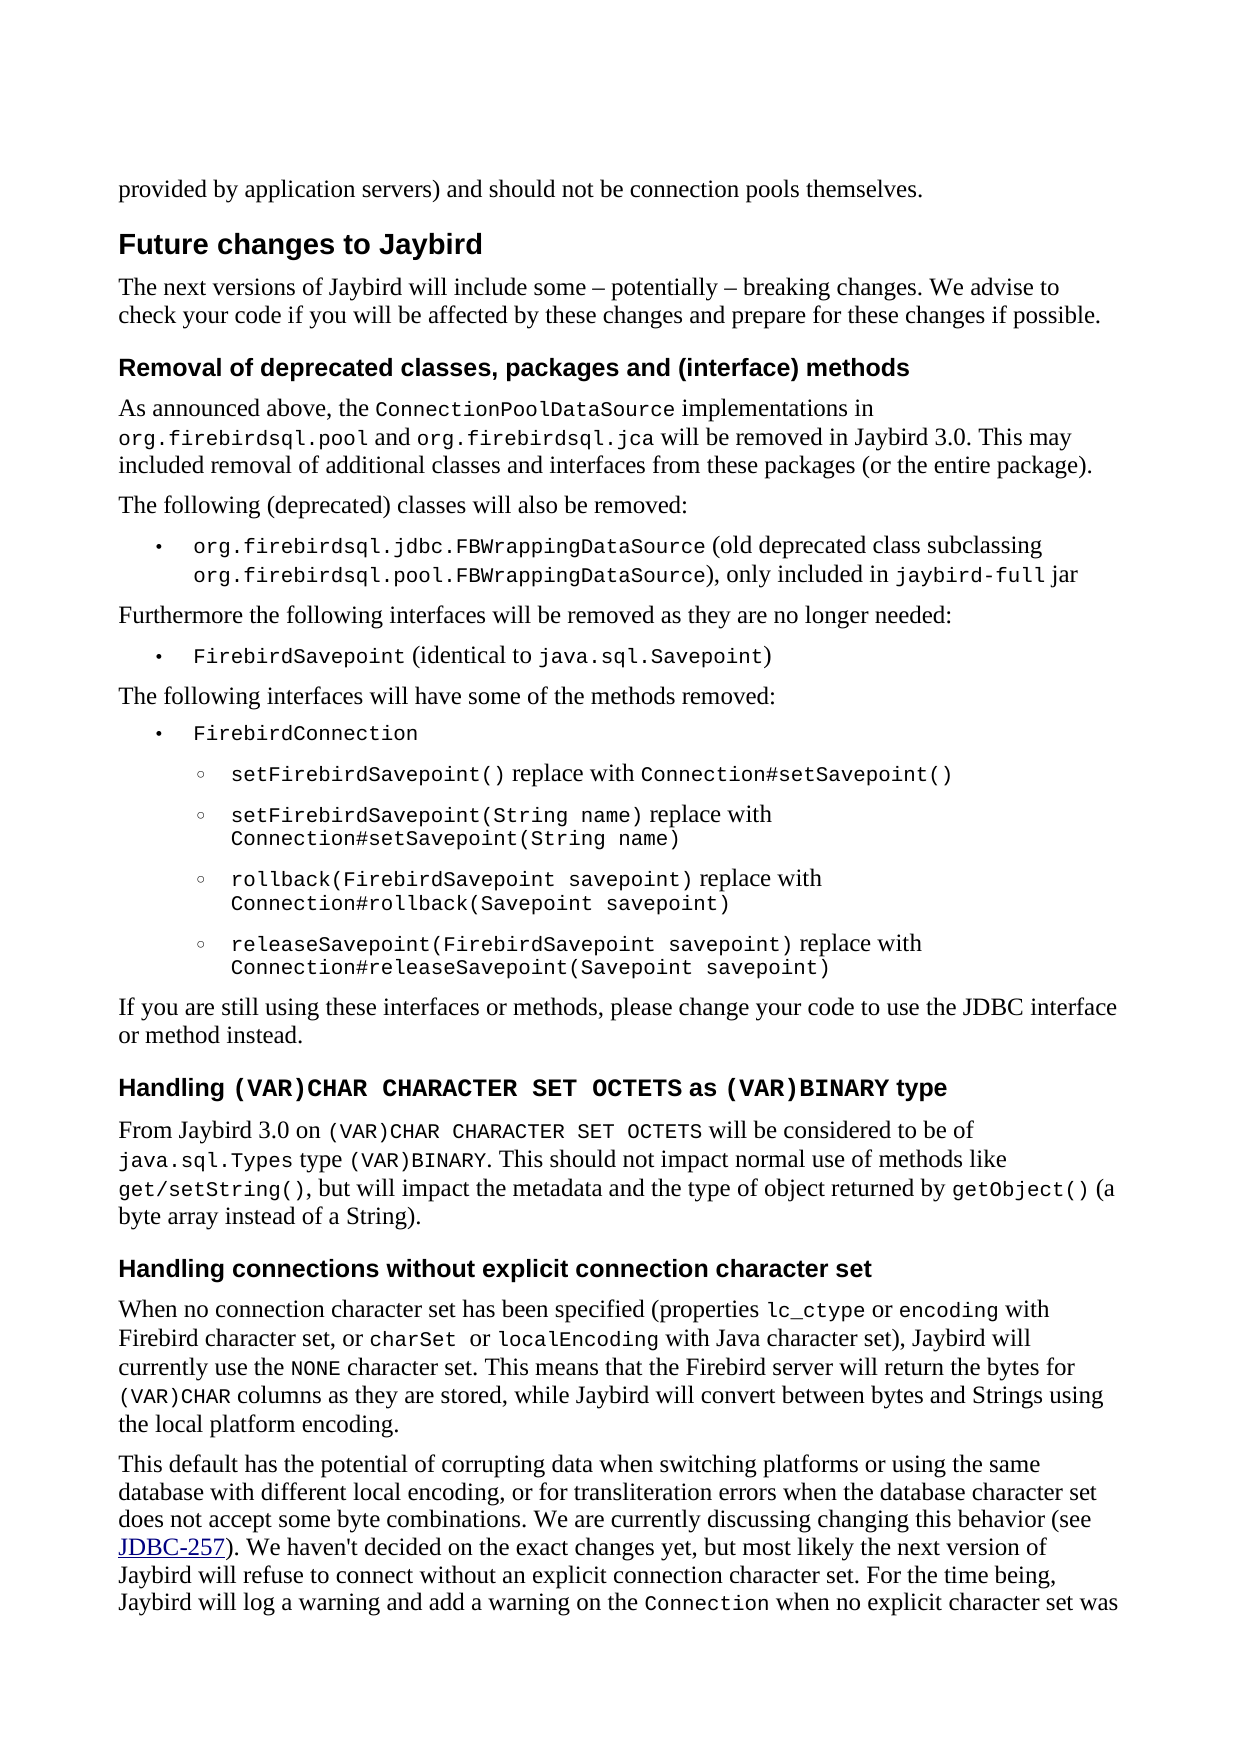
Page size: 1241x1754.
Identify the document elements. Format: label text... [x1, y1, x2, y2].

subtitle Removal of deprecated classes, packages and (interface) methods [118, 354, 1122, 382]
text If you are still using these interfaces or methods, please change your code to use the JDBC interface or method instead. [118, 993, 1122, 1049]
subtitle Handling (VAR)CHAR CHARACTER SET OCTETS as (VAR)BINARY type [118, 1074, 1122, 1104]
list setFirebirdSavepoint(String name) replace with Connection#setSavepoint(String name) [193, 800, 1122, 852]
text From Jaybird 3.0 on (VAR)CHAR CHARACTER SET OCTETS will be considered to be of java.sql.Types type (VAR)BINARY. This should not impact normal use of methods like get/setString(), but will impact the metadata and the type of object returned by getObject() (a byte array instead of a String). [118, 1117, 1122, 1230]
list releaseSavepoint(FirebirdSavepoint savepoint) replace with Connection#releaseSavepoint(Savepoint savepoint) [193, 929, 1122, 981]
list setFirebirdSavepoint() replace with Connection#setSavepoint() [193, 759, 1122, 787]
subtitle Future changes to Jaybird [118, 228, 1122, 261]
subtitle Handling connections without explicit connection character set [118, 1255, 1122, 1283]
text This default has the potential of corrupting data when switching platforms or using the same database with different local encoding, or for transliteration errors when the database character set does not accept some byte combinations. We are currently discussing changing this behavior (see JDBC-257). We haven't decided on the exact changes yet, but most likely the next version of Jaybird will refuse to connect without an explicit connection character set. For the time being, Jaybird will log a warning and add a warning on the Connection when no explicit character set was [118, 1450, 1122, 1617]
text The following interfaces will have some of the methods removed: [118, 682, 1122, 710]
list rollback(FirebirdSavepoint savepoint) replace with Connection#rollback(Savepoint savepoint) [193, 864, 1122, 916]
list org.firebirdsql.jdbc.FBWrappingDataSource (old deprecated class subclassing org.firebirdsql.pool.FBWrappingDataSource), only included in jaybird-full jar [156, 532, 1122, 589]
text The following (deprecated) classes will also be removed: [118, 491, 1122, 519]
text When no connection character set has been specified (properties lc_ctype or encoding with Firebird character set, or charSet or localEncoding with Java character set), Jaybird will currently use the NONE character set. This means that the Firebird server will return the bytes for (VAR)CHAR columns as they are stored, while Jaybird will convert between bytes and Strings using the local platform encoding. [118, 1296, 1122, 1437]
list FirebirdSavepoint (identical to java.sql.Savepoint) [156, 641, 1122, 670]
list FirebirdConnection [156, 723, 1122, 746]
text The next versions of Jaybird will include some – potentially – breaking changes. We advise to check your code if you will be affected by these changes and prepare for these changes if possible. [118, 273, 1122, 329]
text As announced above, the ConnectionPoolDataSource implementations in org.firebirdsql.pool and org.firebirdsql.jca will be removed in Jaybird 3.0. This may included removal of additional classes and interfaces from these packages (or the entire package). [118, 394, 1122, 479]
text provided by application servers) and should not be connection pools themselves. [118, 175, 1122, 203]
text Furthermore the following interfaces will be removed as they are no longer needed: [118, 601, 1122, 629]
